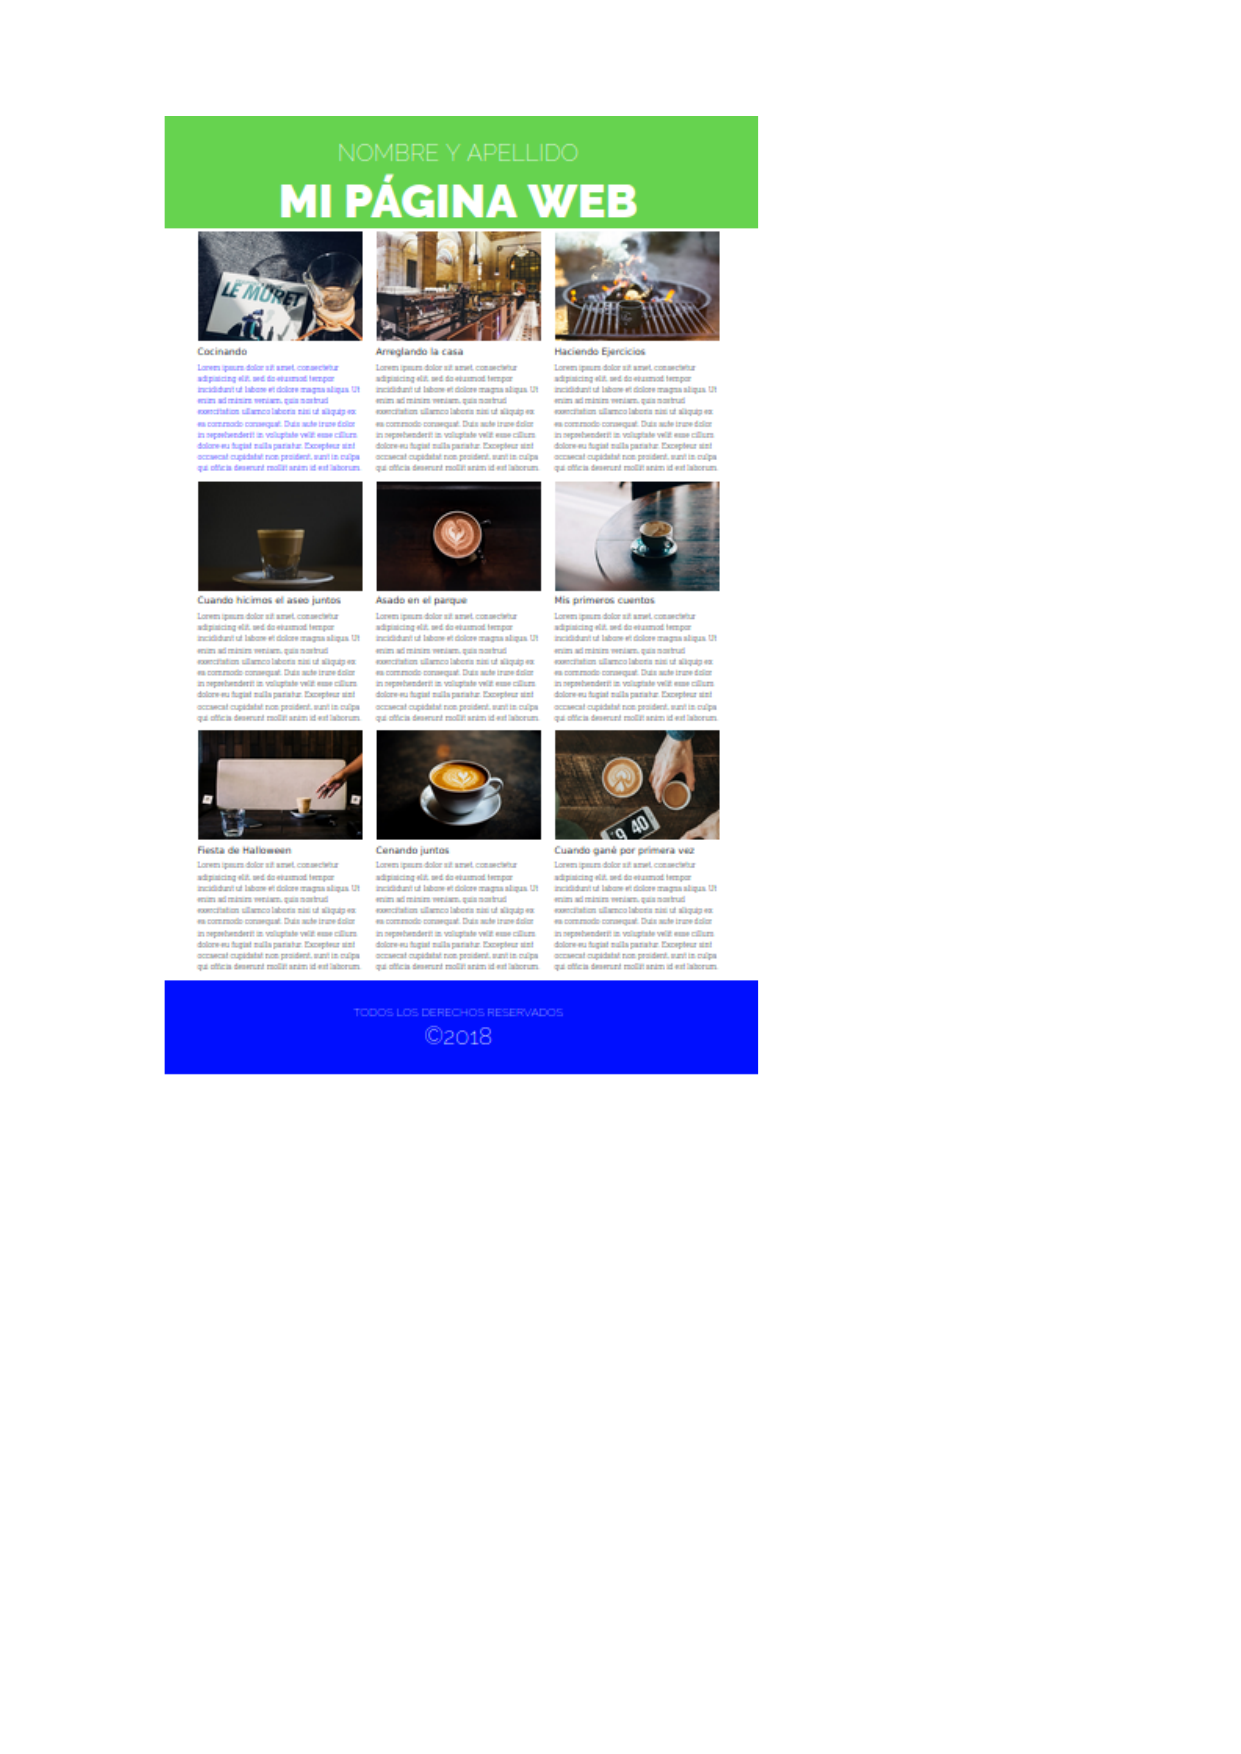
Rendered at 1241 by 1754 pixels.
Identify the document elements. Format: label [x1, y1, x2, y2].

picture [164, 116, 759, 1076]
